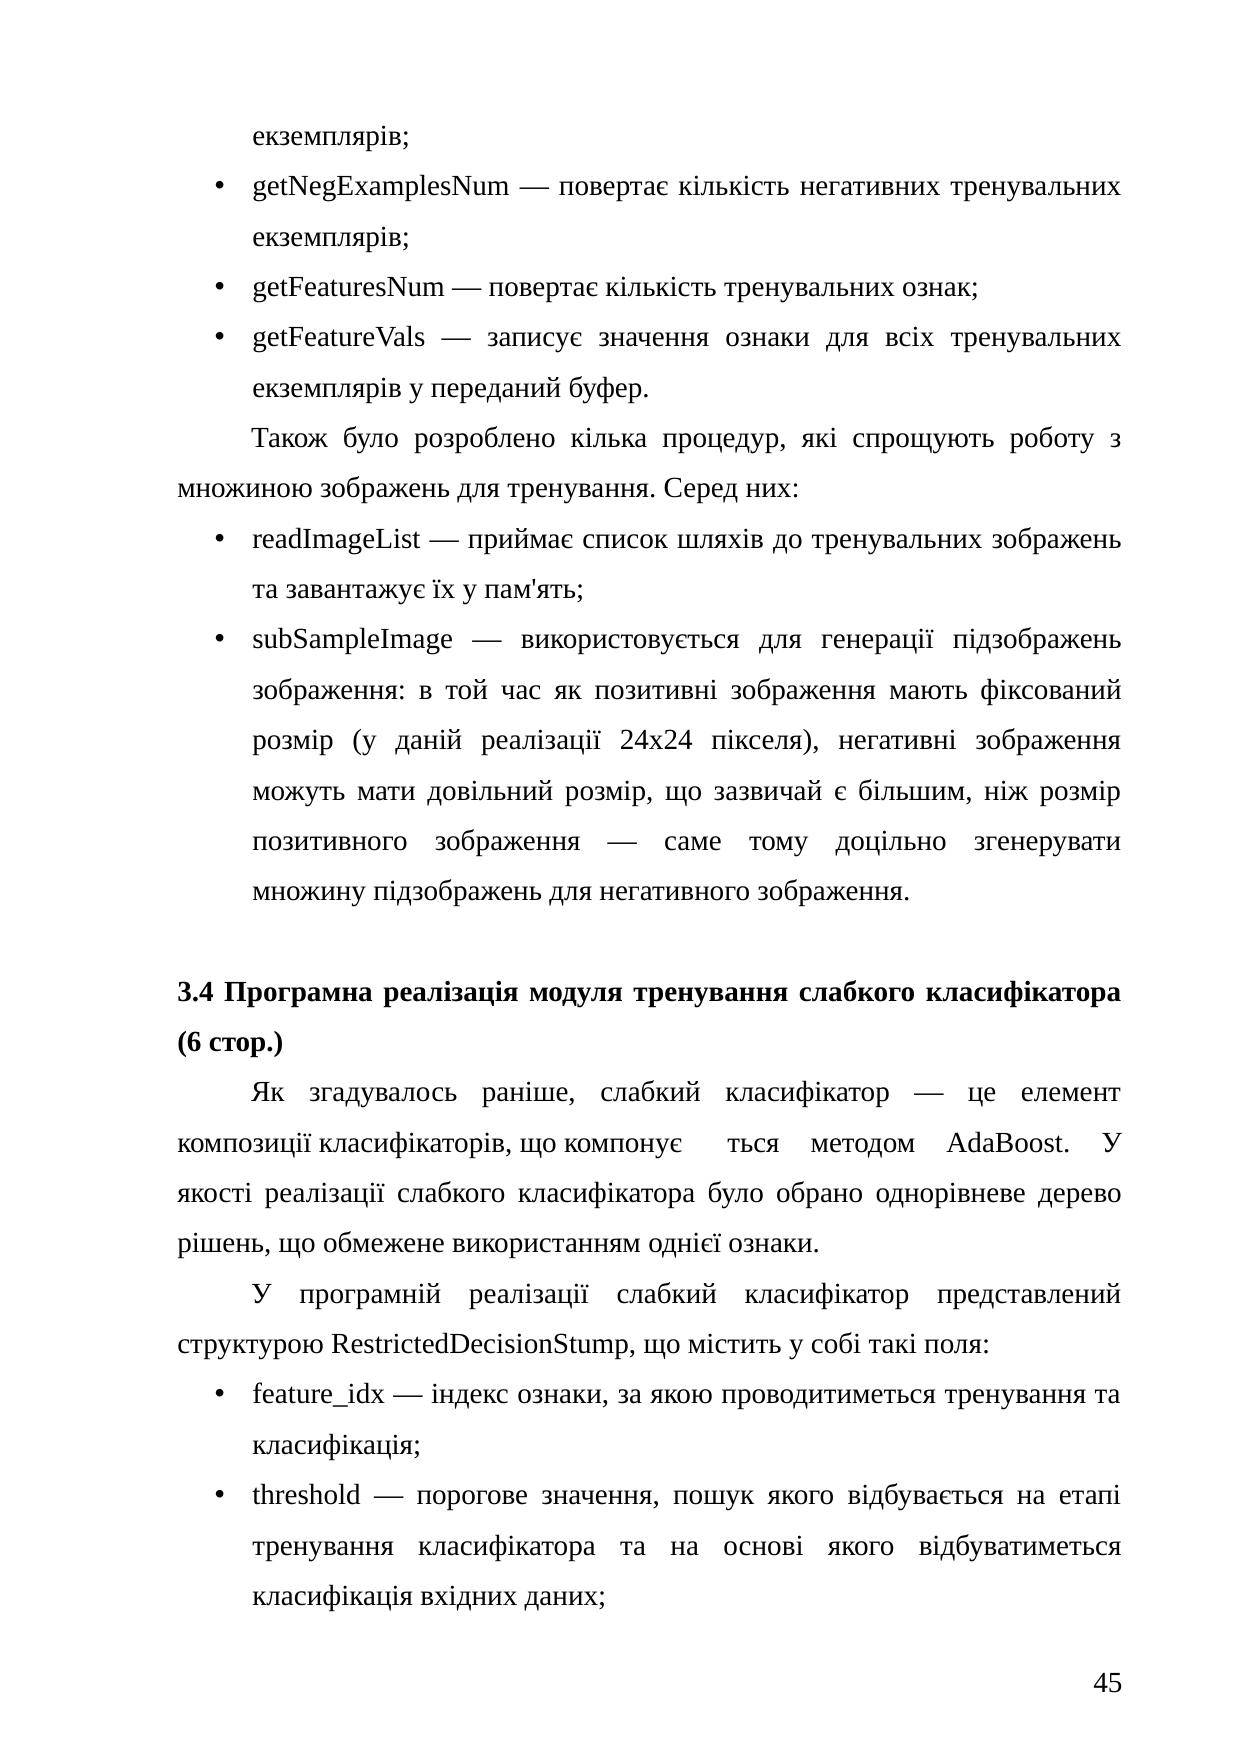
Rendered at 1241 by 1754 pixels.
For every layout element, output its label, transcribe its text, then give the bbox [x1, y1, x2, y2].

list getNegExamplesNum — повертає кількість негативних тренувальних екземплярів; [214, 168, 1122, 252]
list getFeatureVals — записує значення ознаки для всіх тренувальних екземплярів у переданий буфер. [214, 319, 1122, 403]
text У програмній реалізації слабкий класифікатор представлений структурою RestrictedDecisionStump, що містить у собі такі поля: [177, 1276, 1122, 1360]
list getFeaturesNum — повертає кількість тренувальних ознак; [214, 269, 1122, 303]
subtitle 3.4 Програмна реалізація модуля тренування слабкого класифікатора (6 стор.) [177, 974, 1122, 1058]
text Як згадувалось раніше, слабкий класифікатор — це елемент композиції класифікаторів, що компонує ться методом AdaBoost. У якості реалізації слабкого класифікатора було обрано однорівневе дерево рішень, що обмежене використанням однієї ознаки. [177, 1074, 1122, 1259]
list екземплярів; [214, 118, 1122, 152]
list feature_idx — індекс ознаки, за якою проводитиметься тренування та класифікація; [214, 1376, 1122, 1460]
list subSampleImage — використовується для генерації підзображень зображення: в той час як позитивні зображення мають фіксований розмір (у даній реалізації 24х24 пікселя), негативні зображення можуть мати довільний розмір, що зазвичай є більшим, ніж розмір позитивного зображення — саме тому доцільно згенерувати множину підзображень для негативного зображення. [214, 622, 1122, 907]
list readImageList — приймає список шляхів до тренувальних зображень та завантажує їх у пам'ять; [214, 521, 1122, 605]
text Також було розроблено кілька процедур, які спрощують роботу з множиною зображень для тренування. Серед них: [177, 420, 1122, 504]
list threshold — порогове значення, пошук якого відбувається на етапі тренування класифікатора та на основі якого відбуватиметься класифікація вхідних даних; [214, 1477, 1122, 1611]
